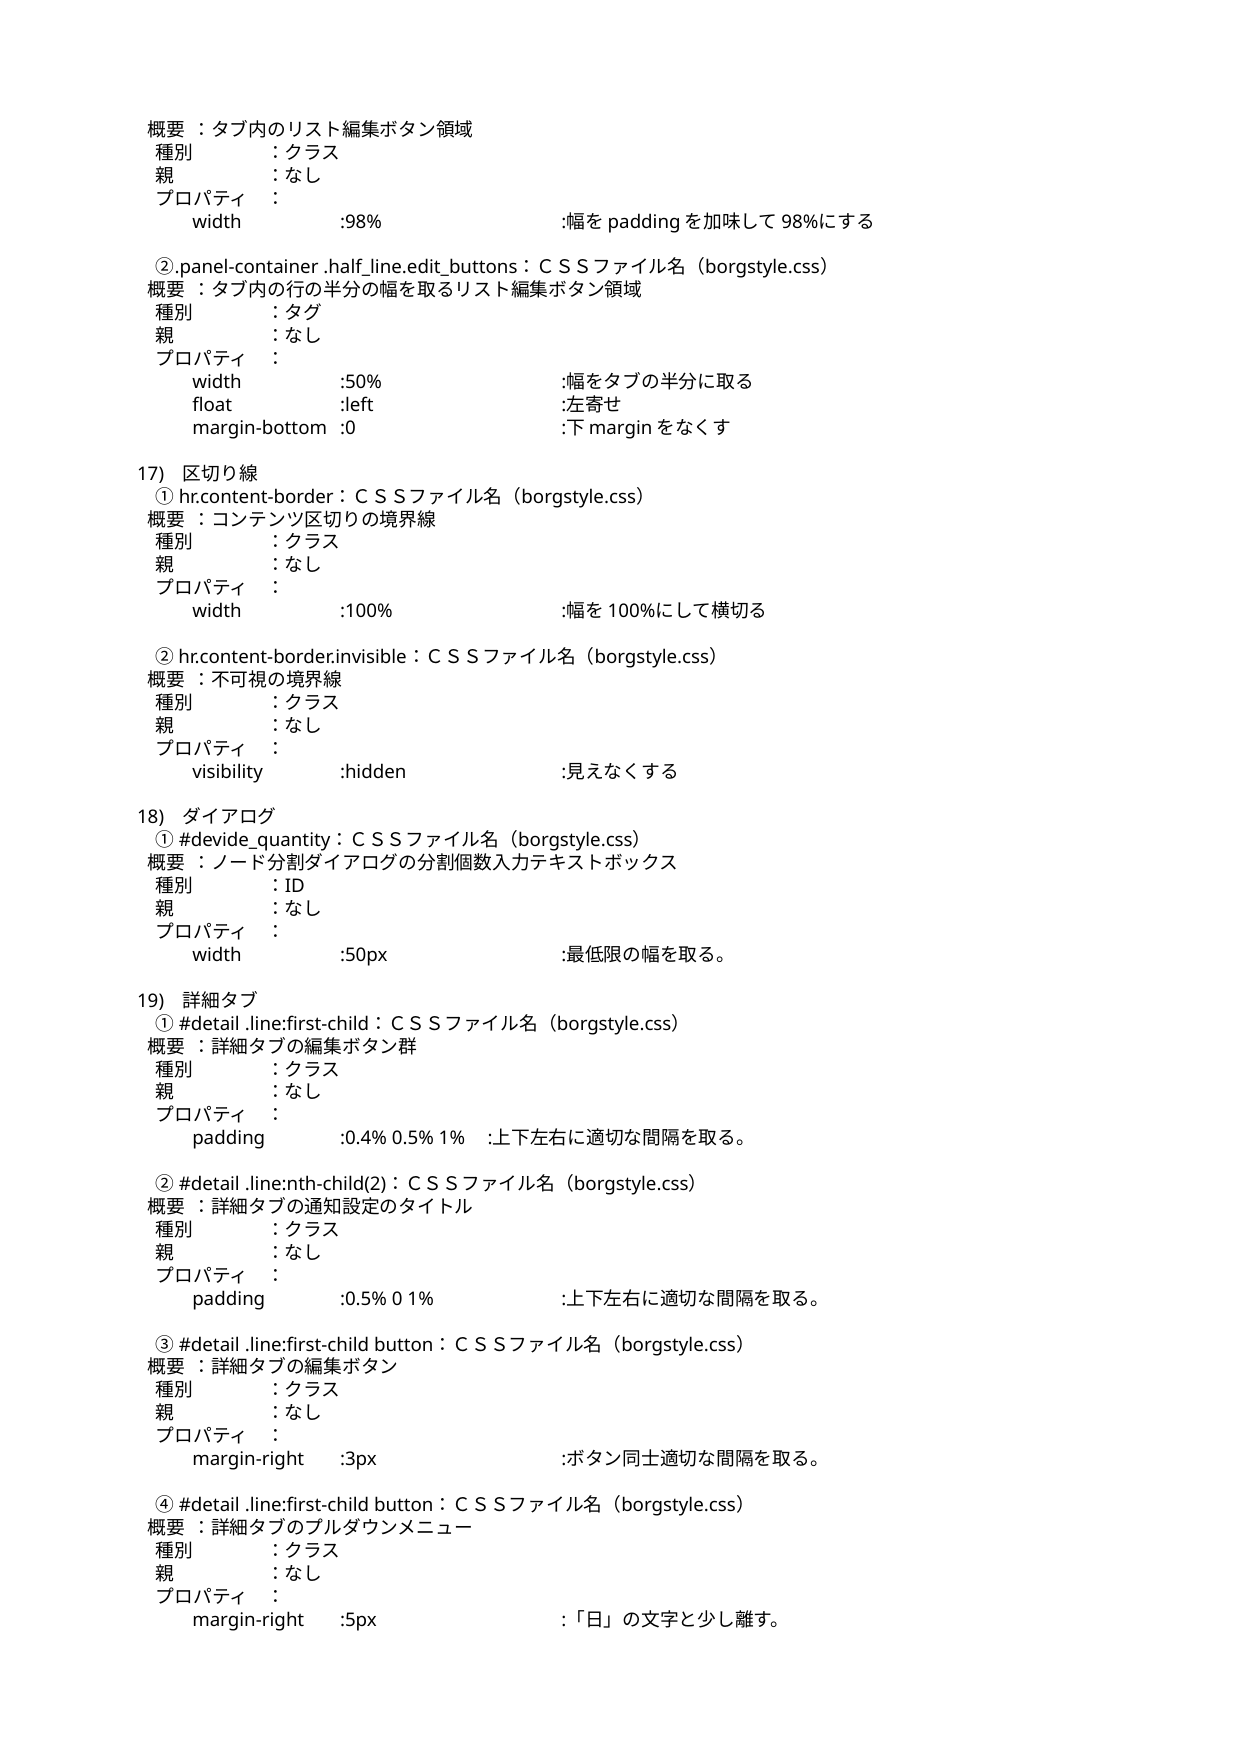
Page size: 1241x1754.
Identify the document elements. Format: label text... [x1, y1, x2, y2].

text 種別 ：クラス [118, 691, 1122, 714]
text ① #devide_quantity：ＣＳＳファイル名（borgstyle.css） [118, 828, 1122, 851]
text 親 ：なし [118, 897, 1122, 920]
text ① hr.content-border：ＣＳＳファイル名（borgstyle.css） [118, 485, 1122, 508]
text プロパティ ： [118, 576, 1122, 599]
text ① #detail .line:first-child：ＣＳＳファイル名（borgstyle.css） [118, 1012, 1122, 1035]
text 概要 ：ノード分割ダイアログの分割個数入力テキストボックス [118, 851, 1122, 874]
text ② #detail .line:nth-child(2)：ＣＳＳファイル名（borgstyle.css） [118, 1172, 1122, 1195]
text margin-bottom :0 :下marginをなくす [118, 416, 1122, 439]
text プロパティ ： [118, 347, 1122, 370]
text margin-right :5px :「日」の文字と少し離す。 [118, 1608, 1122, 1631]
text プロパティ ： [118, 1103, 1122, 1126]
text 種別 ：ID [118, 874, 1122, 897]
text 種別 ：タグ [118, 301, 1122, 324]
text 親 ：なし [118, 1401, 1122, 1424]
text ②hr.content-border.invisible：ＣＳＳファイル名（borgstyle.css） [118, 645, 1122, 668]
text 概要 ：詳細タブの編集ボタン [118, 1356, 1122, 1378]
text ③ #detail .line:first-child button：ＣＳＳファイル名（borgstyle.css） [118, 1333, 1122, 1356]
text 種別 ：クラス [118, 1539, 1122, 1562]
text プロパティ ： [118, 920, 1122, 943]
text visibility :hidden :見えなくする [118, 760, 1122, 783]
text ④ #detail .line:first-child button：ＣＳＳファイル名（borgstyle.css） [118, 1493, 1122, 1516]
text 親 ：なし [118, 164, 1122, 187]
text 親 ：なし [118, 1562, 1122, 1585]
text padding :0.4% 0.5% 1% :上下左右に適切な間隔を取る。 [118, 1126, 1122, 1149]
text 17) 区切り線 [118, 462, 1122, 485]
text 親 ：なし [118, 714, 1122, 737]
text width :50% :幅をタブの半分に取る [118, 370, 1122, 393]
text 概要 ：タブ内の行の半分の幅を取るリスト編集ボタン領域 [118, 278, 1122, 301]
text 18) ダイアログ [118, 806, 1122, 828]
text width :100% :幅を100%にして横切る [118, 599, 1122, 622]
text 概要 ：コンテンツ区切りの境界線 [118, 508, 1122, 531]
text padding :0.5% 0 1% :上下左右に適切な間隔を取る。 [118, 1287, 1122, 1310]
text 種別 ：クラス [118, 1218, 1122, 1241]
text 親 ：なし [118, 553, 1122, 576]
text 概要 ：詳細タブの編集ボタン群 [118, 1035, 1122, 1058]
text margin-right :3px :ボタン同士適切な間隔を取る。 [118, 1447, 1122, 1470]
text 概要 ：詳細タブの通知設定のタイトル [118, 1195, 1122, 1218]
text 概要 ：タブ内のリスト編集ボタン領域 [118, 118, 1122, 141]
text 親 ：なし [118, 1081, 1122, 1103]
text width :98% :幅をpaddingを加味して98%にする [118, 210, 1122, 233]
text ②.panel-container .half_line.edit_buttons：ＣＳＳファイル名（borgstyle.css） [118, 256, 1122, 278]
text 親 ：なし [118, 1241, 1122, 1264]
text 親 ：なし [118, 324, 1122, 347]
text 種別 ：クラス [118, 141, 1122, 164]
text 種別 ：クラス [118, 531, 1122, 553]
text 概要 ：詳細タブのプルダウンメニュー [118, 1516, 1122, 1539]
text プロパティ ： [118, 737, 1122, 760]
text プロパティ ： [118, 187, 1122, 210]
text プロパティ ： [118, 1424, 1122, 1447]
text 種別 ：クラス [118, 1058, 1122, 1081]
text float :left :左寄せ [118, 393, 1122, 416]
text width :50px :最低限の幅を取る。 [118, 943, 1122, 966]
text プロパティ ： [118, 1264, 1122, 1287]
text プロパティ ： [118, 1585, 1122, 1608]
text 種別 ：クラス [118, 1378, 1122, 1401]
text 概要 ：不可視の境界線 [118, 668, 1122, 691]
text 19) 詳細タブ [118, 989, 1122, 1012]
